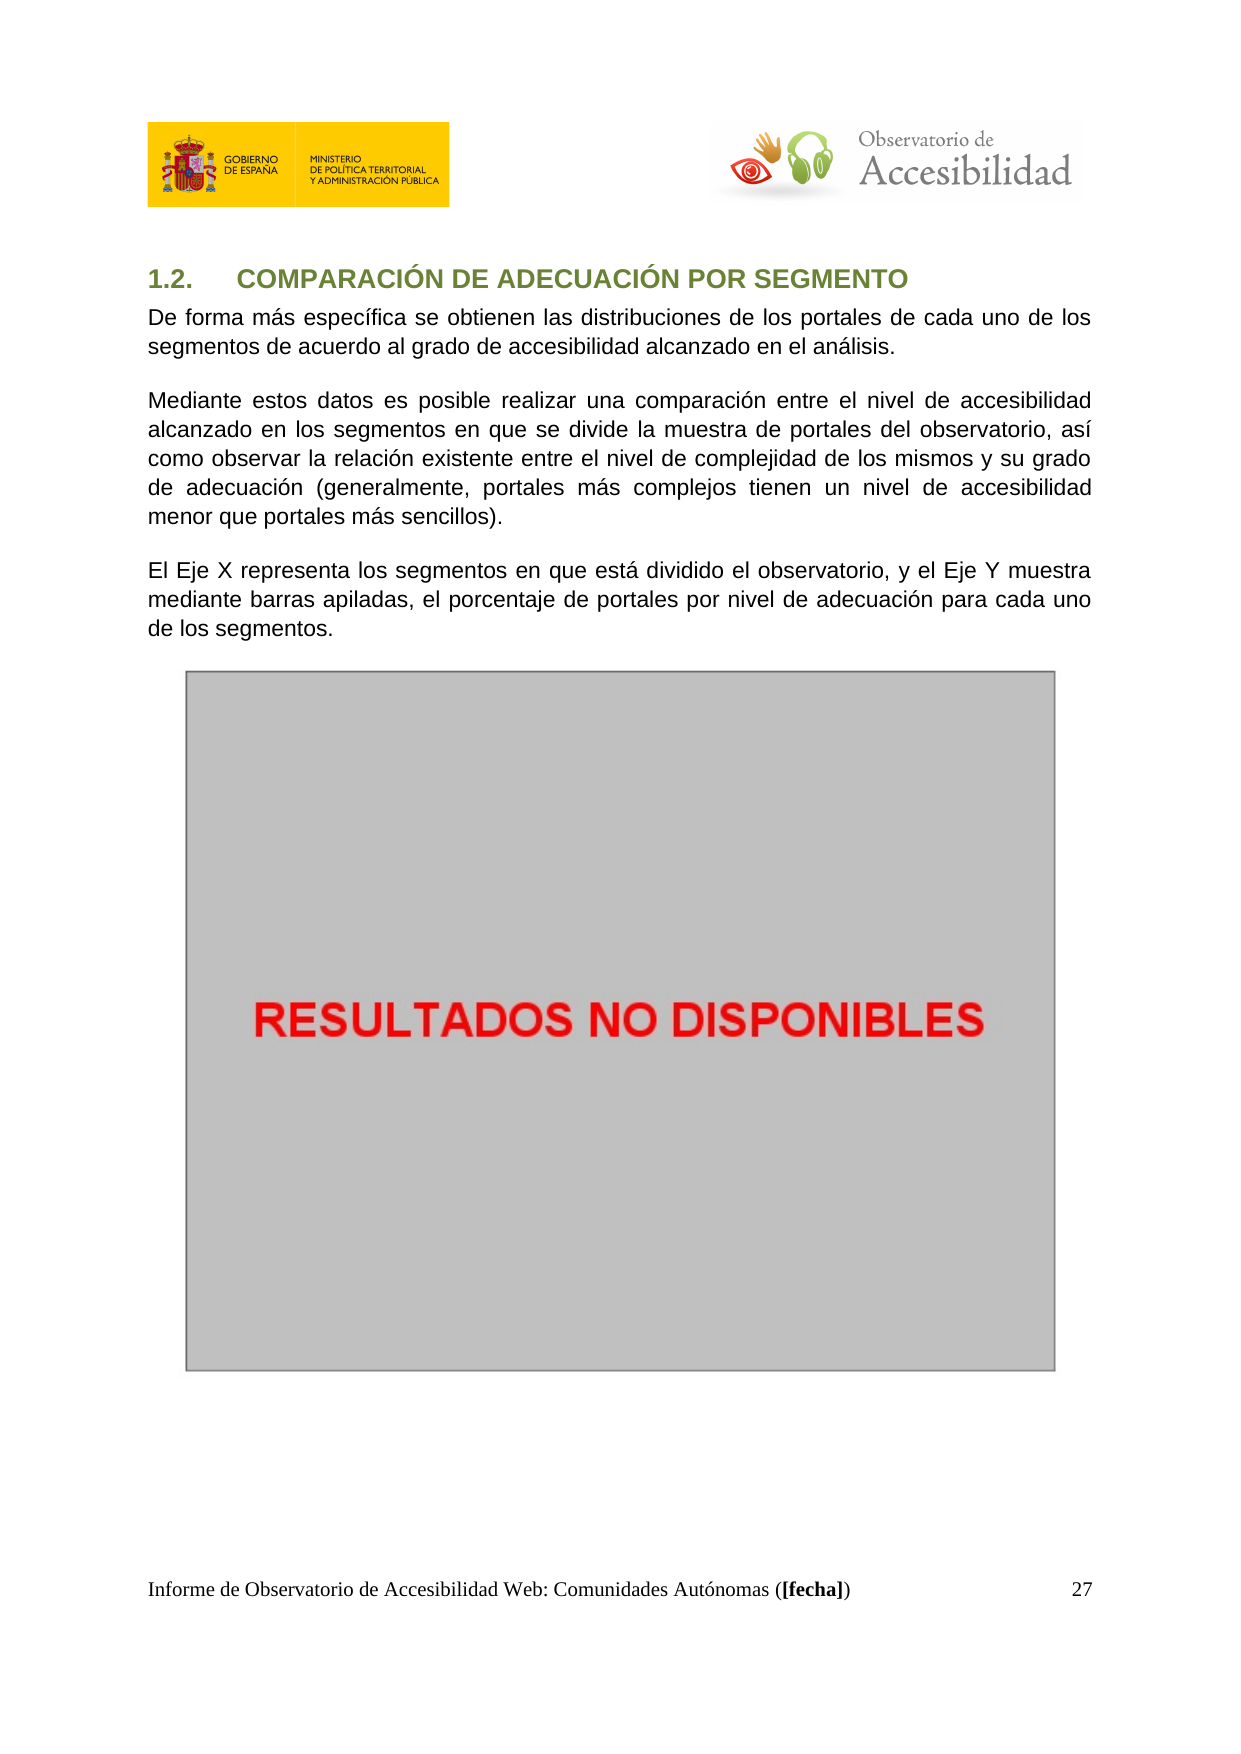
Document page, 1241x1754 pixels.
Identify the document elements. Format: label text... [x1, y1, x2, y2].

picture [178, 668, 1062, 1378]
list Comparación de adecuación por segmento [148, 263, 1092, 294]
picture [147, 122, 450, 207]
text El Eje X representa los segmentos en que está dividido el observatorio, y el Eje Y muestra mediante barras apiladas, el porcentaje de portales por nivel de adecuación para cada uno de los segmentos. [148, 557, 1092, 641]
text Mediante estos datos es posible realizar una comparación entre el nivel de accesibilidad alcanzado en los segmentos en que se divide la muestra de portales del observatorio, así como observar la relación existente entre el nivel de complejidad de los mismos y su grado de adecuación (generalmente, portales más complejos tienen un nivel de accesibilidad menor que portales más sencillos). [148, 387, 1092, 529]
picture [710, 122, 1086, 205]
text De forma más específica se obtienen las distribuciones de los portales de cada uno de los segmentos de acuerdo al grado de accesibilidad alcanzado en el análisis. [148, 304, 1092, 359]
